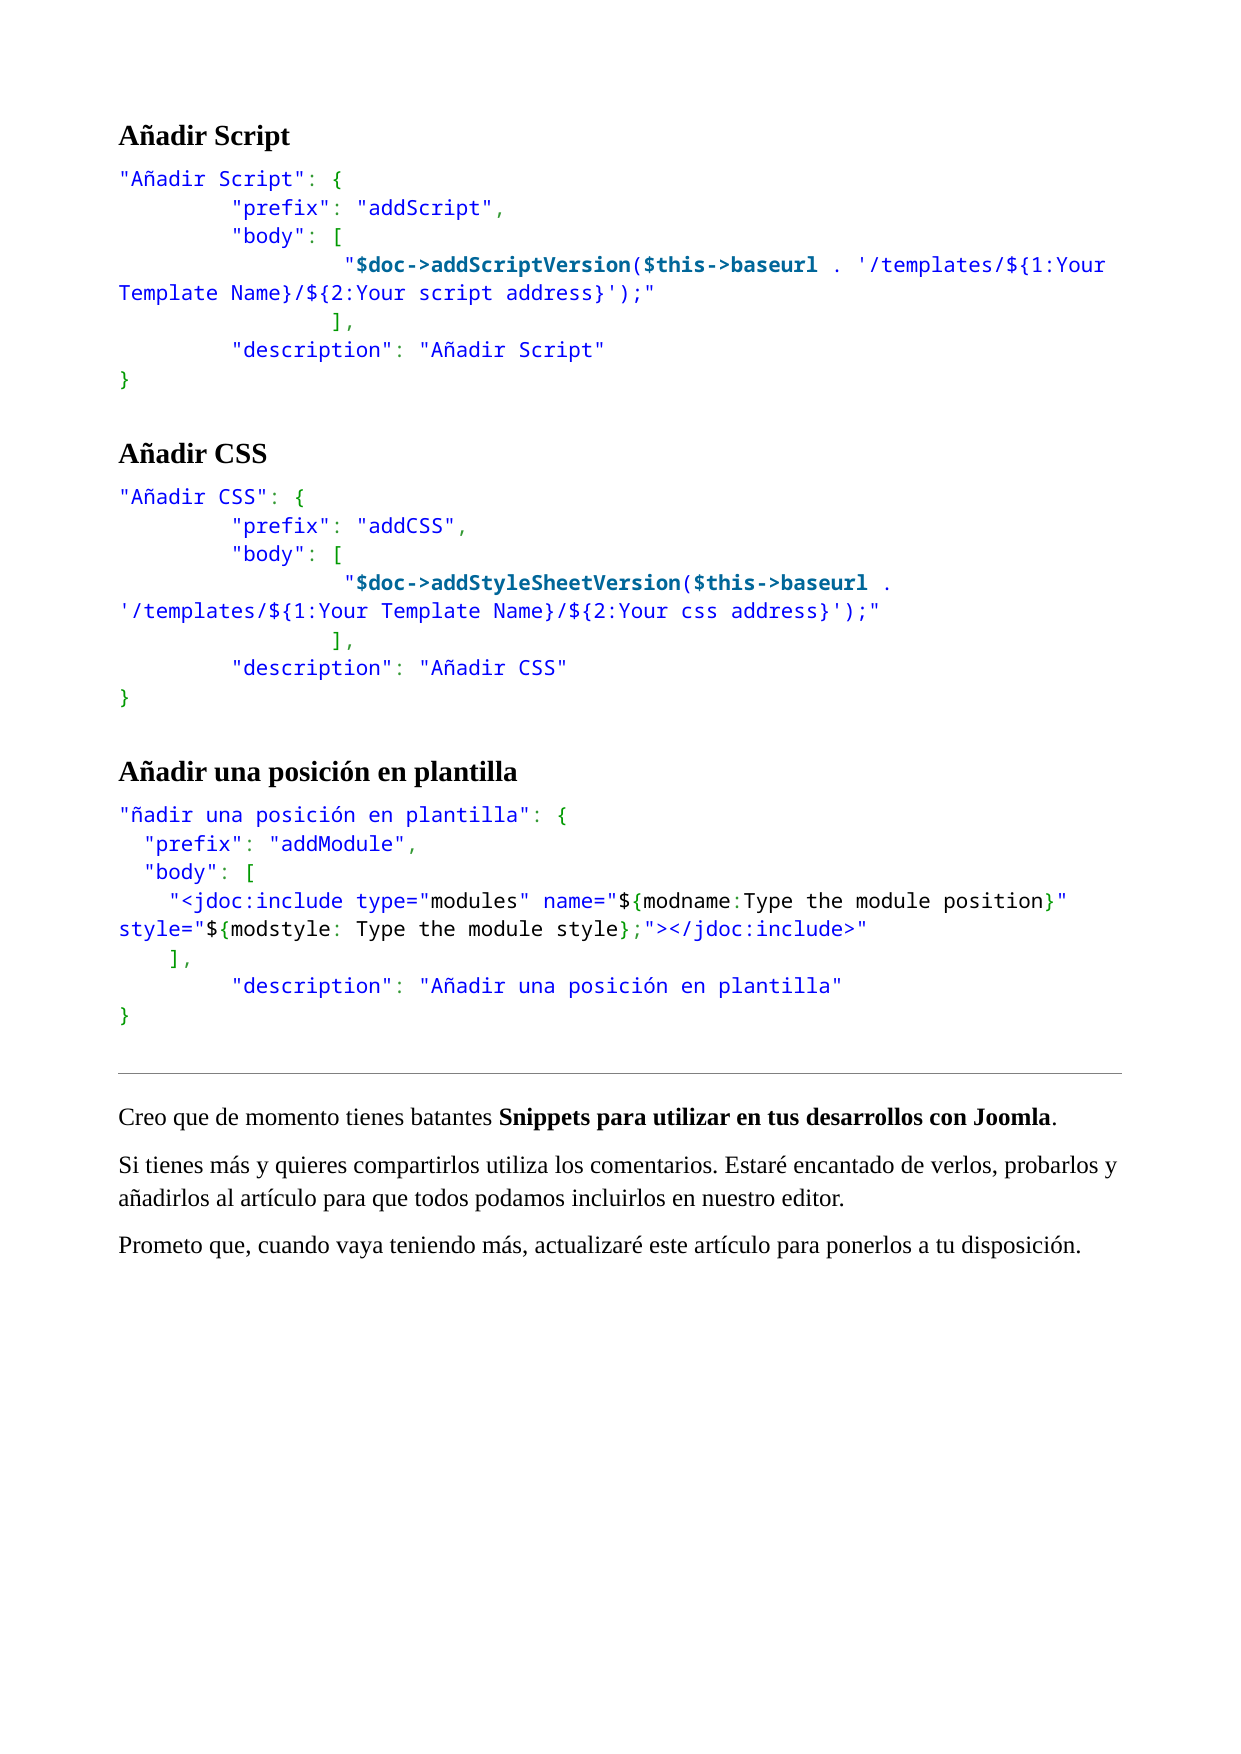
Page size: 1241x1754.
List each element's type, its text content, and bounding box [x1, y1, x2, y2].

subtitle Añadir Script [118, 118, 1122, 152]
text "ñadir una posición en plantilla": { [118, 800, 1122, 829]
text "<jdoc:include type="modules" name="${modname:Type the module position}" style="${modstyle: Type the module style};"></jdoc:include>" [118, 886, 1122, 943]
text Prometo que, cuando vaya teniendo más, actualizaré este artículo para ponerlos a tu disposición. [118, 1230, 1122, 1259]
text Si tienes más y quieres compartirlos utiliza los comentarios. Estaré encantado de verlos, probarlos y añadirlos al artículo para que todos podamos incluirlos en nuestro editor. [118, 1150, 1122, 1211]
text "Añadir CSS": { [118, 482, 1122, 511]
subtitle Añadir CSS [118, 436, 1122, 470]
text "description": "Añadir CSS" [118, 653, 1122, 682]
text "Añadir Script": { [118, 164, 1122, 193]
text "prefix": "addModule", [118, 829, 1122, 857]
text "$doc->addStyleSheetVersion($this->baseurl . '/templates/${1:Your Template Name}/${2:Your css address}');" [118, 568, 1122, 625]
text ], [118, 943, 1122, 971]
text "body": [ [118, 857, 1122, 886]
text "description": "Añadir una posición en plantilla" [118, 971, 1122, 1000]
text "body": [ [118, 539, 1122, 568]
text } [118, 1000, 1122, 1028]
text "prefix": "addScript", [118, 193, 1122, 221]
text "description": "Añadir Script" [118, 335, 1122, 364]
text } [118, 682, 1122, 710]
text "body": [ [118, 221, 1122, 250]
subtitle Añadir una posición en plantilla [118, 754, 1122, 788]
text "$doc->addScriptVersion($this->baseurl . '/templates/${1:Your Template Name}/${2:Your script address}');" [118, 250, 1122, 307]
text } [118, 364, 1122, 392]
text "prefix": "addCSS", [118, 511, 1122, 539]
text ], [118, 625, 1122, 653]
text ], [118, 307, 1122, 335]
text Creo que de momento tienes batantes Snippets para utilizar en tus desarrollos con Joomla. [118, 1102, 1122, 1131]
